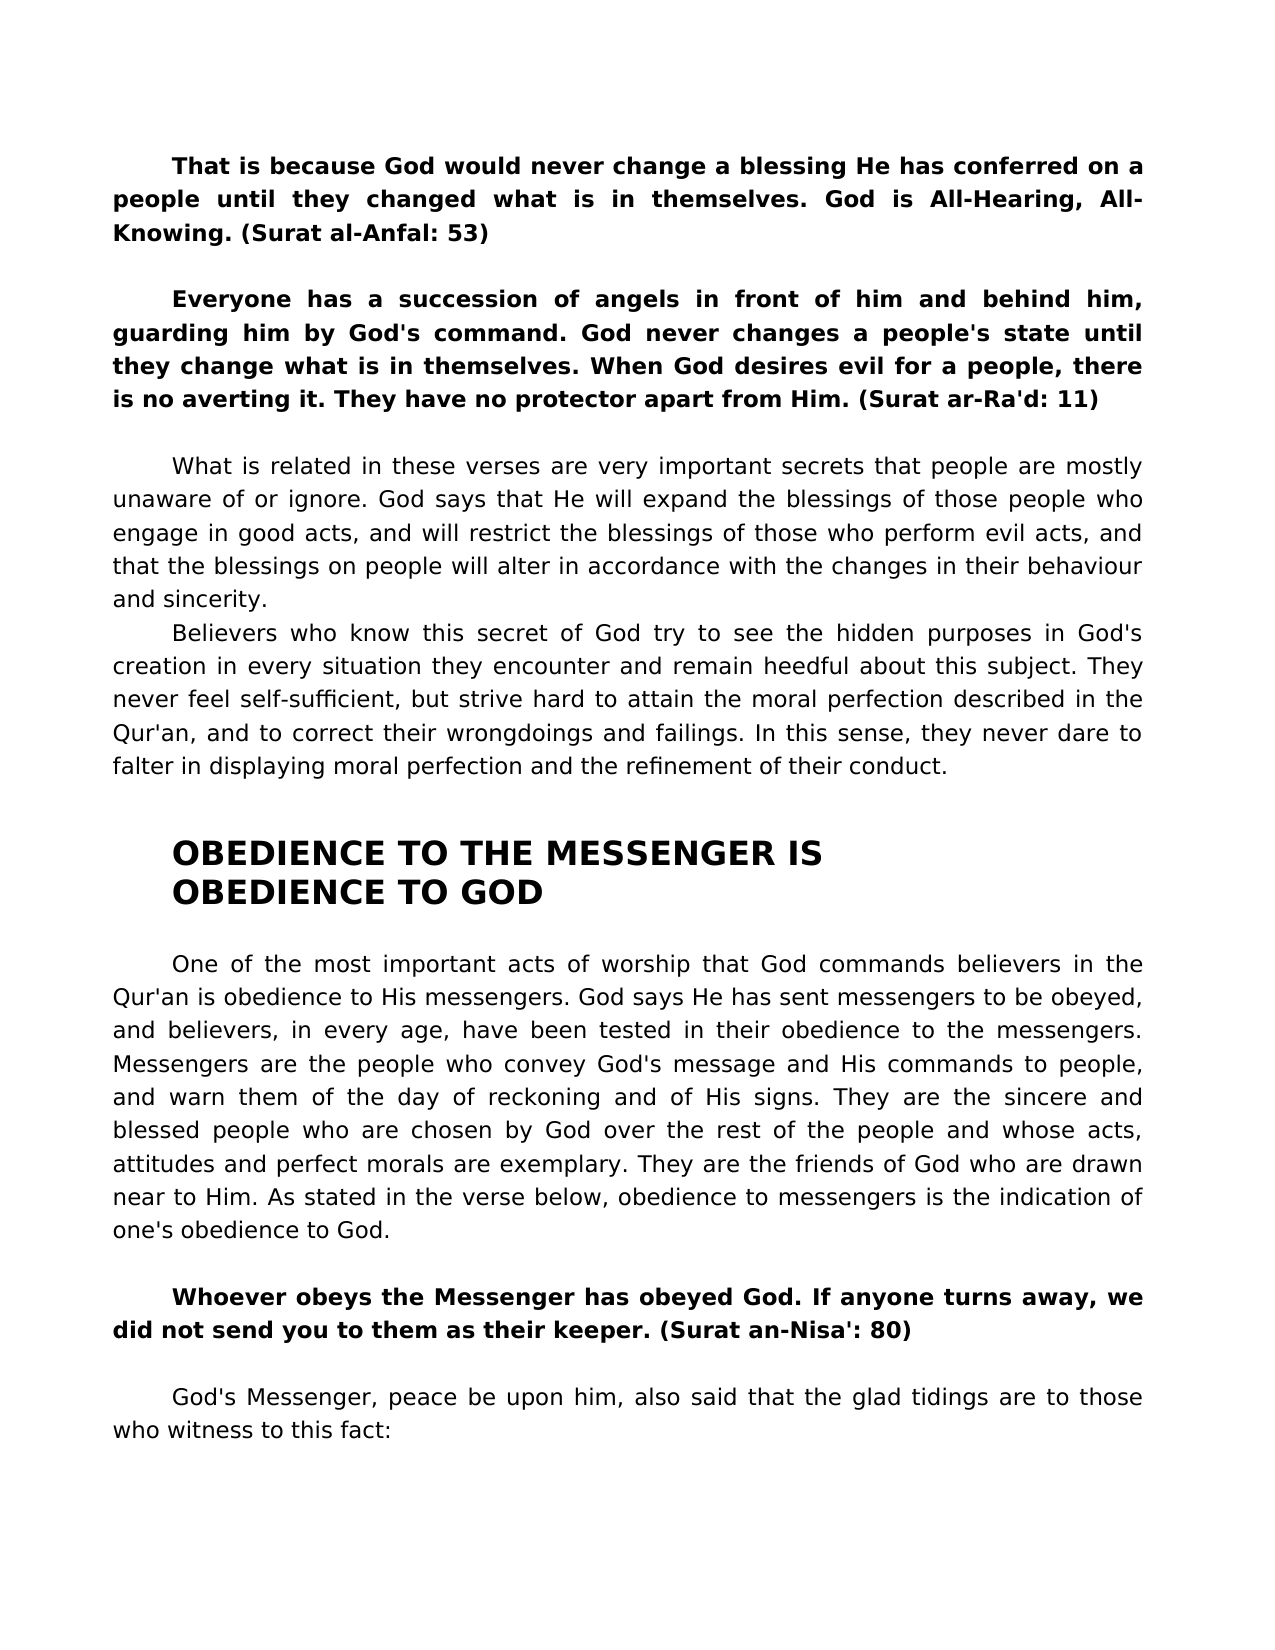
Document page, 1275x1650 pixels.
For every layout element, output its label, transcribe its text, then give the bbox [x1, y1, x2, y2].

text God's Messenger, peace be upon him, also said that the glad tidings are to those who witness to this fact: [112, 1379, 1145, 1445]
text OBEDIENCE TO THE MESSENGER IS [112, 834, 1145, 873]
text That is because God would never change a blessing He has conferred on a people until they changed what is in themselves. God is All-Hearing, All-Knowing. (Surat al-Anfal: 53) [112, 148, 1145, 248]
text Whoever obeys the Messenger has obeyed God. If anyone turns away, we did not send you to them as their keeper. (Surat an-Nisa': 80) [112, 1279, 1145, 1345]
text Everyone has a succession of angels in front of him and behind him, guarding him by God's command. God never changes a people's state until they change what is in themselves. When God desires evil for a people, there is no averting it. They have no protector apart from Him. (Surat ar-Ra'd: 11) [112, 281, 1145, 414]
text Believers who know this secret of God try to see the hidden purposes in God's creation in every situation they encounter and remain heedful about this subject. They never feel self-sufficient, but strive hard to attain the moral perfection described in the Qur'an, and to correct their wrongdoings and failings. In this sense, they never dare to falter in displaying moral perfection and the refinement of their conduct. [112, 614, 1145, 781]
text One of the most important acts of worship that God commands believers in the Qur'an is obedience to His messengers. God says He has sent messengers to be obeyed, and believers, in every age, have been tested in their obedience to the messengers. Messengers are the people who convey God's message and His commands to people, and warn them of the day of reckoning and of His signs. They are the sincere and blessed people who are chosen by God over the rest of the people and whose acts, attitudes and perfect morals are exemplary. They are the friends of God who are drawn near to Him. As stated in the verse below, obedience to messengers is the indication of one's obedience to God. [112, 945, 1145, 1245]
text What is related in these verses are very important secrets that people are mostly unaware of or ignore. God says that He will expand the blessings of those people who engage in good acts, and will restrict the blessings of those who perform evil acts, and that the blessings on people will alter in accordance with the changes in their behaviour and sincerity. [112, 448, 1145, 614]
text OBEDIENCE TO GOD [112, 873, 1145, 912]
